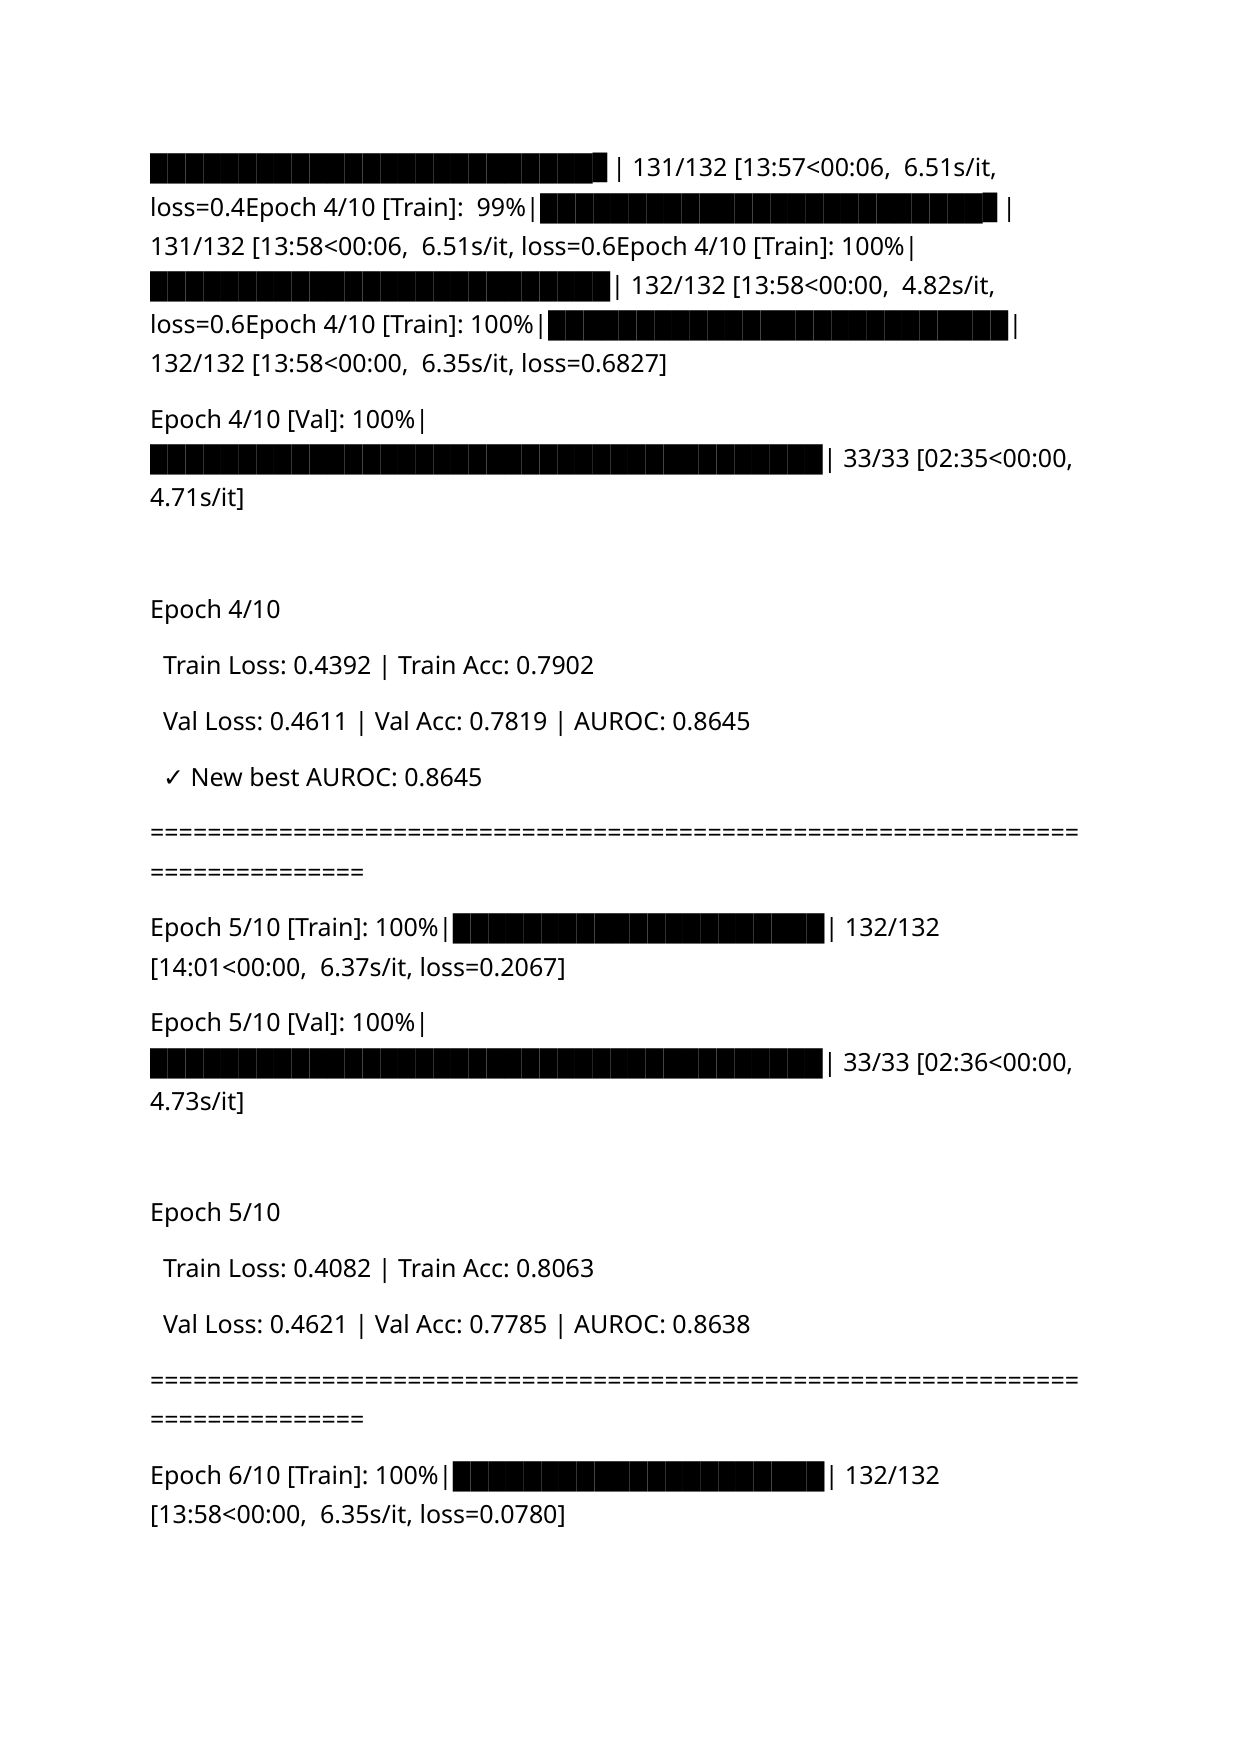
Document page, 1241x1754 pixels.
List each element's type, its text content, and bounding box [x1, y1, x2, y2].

text Epoch 4/10 [150, 592, 1090, 626]
text Val Loss: 0.4611 | Val Acc: 0.7819 | AUROC: 0.8645 [150, 703, 1090, 737]
text ✓ New best AUROC: 0.8645 [150, 759, 1090, 793]
text ================================================================================ [150, 1362, 1090, 1436]
text Train Loss: 0.4082 | Train Acc: 0.8063 [150, 1251, 1090, 1285]
text Epoch 5/10 [Val]: 100%|██████████████████████████████████████| 33/33 [02:36<00:00, 4.73s/it] [150, 1005, 1090, 1117]
text █████████████████████████▊| 131/132 [13:57<00:06, 6.51s/it, loss=0.4Epoch 4/10 [Train]: 99%|█████████████████████████▊| 131/132 [13:58<00:06, 6.51s/it, loss=0.6Epoch 4/10 [Train]: 100%|██████████████████████████| 132/132 [13:58<00:00, 4.82s/it, loss=0.6Epoch 4/10 [Train]: 100%|██████████████████████████| 132/132 [13:58<00:00, 6.35s/it, loss=0.6827] [150, 150, 1090, 380]
text ================================================================================ [150, 815, 1090, 888]
text Epoch 6/10 [Train]: 100%|█████████████████████| 132/132 [13:58<00:00, 6.35s/it, loss=0.0780] [150, 1457, 1090, 1531]
text Train Loss: 0.4392 | Train Acc: 0.7902 [150, 647, 1090, 682]
text Val Loss: 0.4621 | Val Acc: 0.7785 | AUROC: 0.8638 [150, 1307, 1090, 1341]
text Epoch 5/10 [150, 1195, 1090, 1229]
text Epoch 4/10 [Val]: 100%|██████████████████████████████████████| 33/33 [02:35<00:00, 4.71s/it] [150, 402, 1090, 514]
text Epoch 5/10 [Train]: 100%|█████████████████████| 132/132 [14:01<00:00, 6.37s/it, loss=0.2067] [150, 910, 1090, 983]
